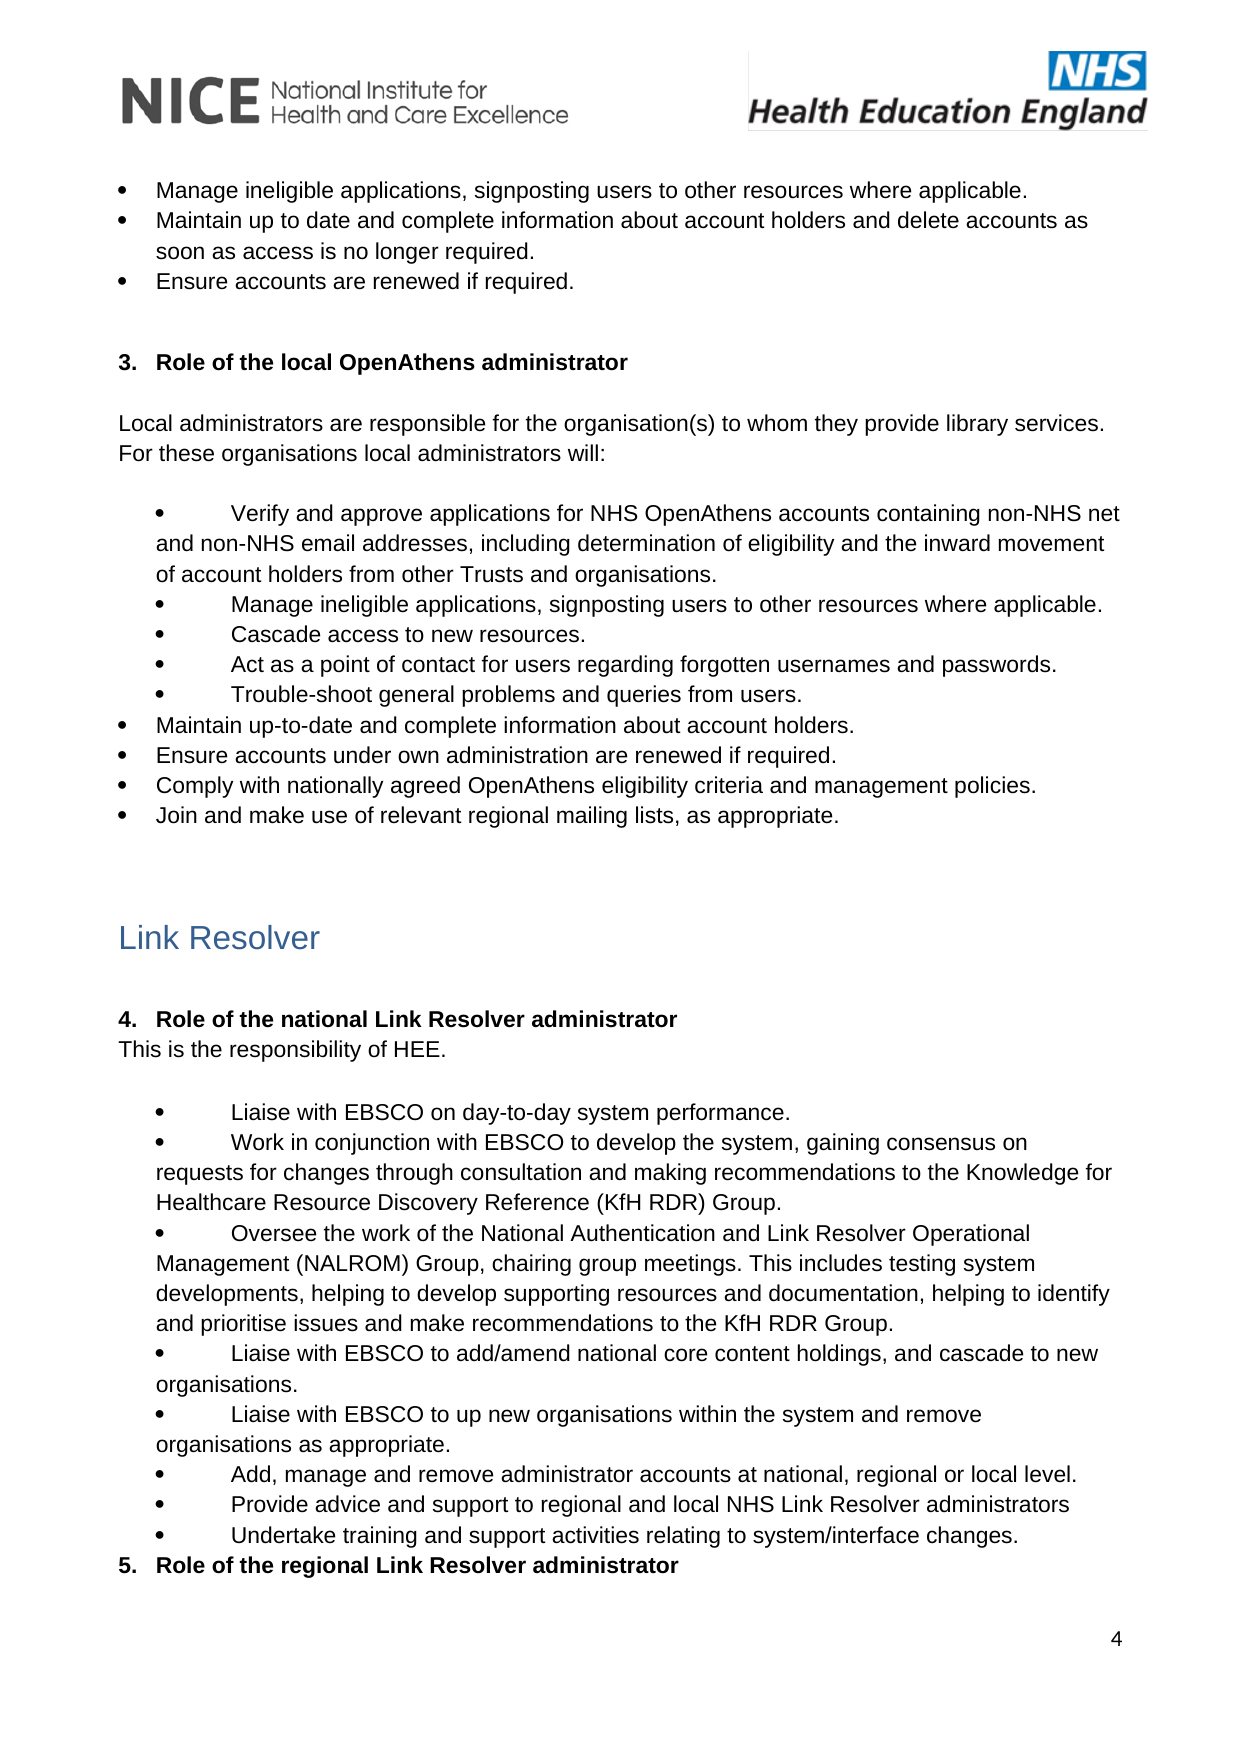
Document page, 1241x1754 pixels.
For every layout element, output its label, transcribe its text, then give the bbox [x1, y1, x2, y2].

list Liaise with EBSCO on day-to-day system performance. [156, 1099, 1122, 1125]
text This is the responsibility of HEE. [118, 1036, 1122, 1063]
list Manage ineligible applications, signposting users to other resources where applicable. [156, 591, 1122, 617]
text Local administrators are responsible for the organisation(s) to whom they provide library services. For these organisations local administrators will: [118, 409, 1122, 466]
list Cascade access to new resources. [156, 621, 1122, 647]
list Work in conjunction with EBSCO to develop the system, gaining consensus on requests for changes through consultation and making recommendations to the Knowledge for Healthcare Resource Discovery Reference (KfH RDR) Group. [156, 1129, 1122, 1216]
list Act as a point of contact for users regarding forgotten usernames and passwords. [156, 651, 1122, 677]
list Ensure accounts are renewed if required. [118, 268, 1122, 294]
list Verify and approve applications for NHS OpenAthens accounts containing non-NHS net and non-NHS email addresses, including determination of eligibility and the inward movement of account holders from other Trusts and organisations. [156, 500, 1122, 587]
list Role of the national Link Resolver administrator [118, 1006, 1122, 1032]
list Liaise with EBSCO to up new organisations within the system and remove organisations as appropriate. [156, 1401, 1122, 1457]
list Maintain up to date and complete information about account holders and delete accounts as soon as access is no longer required. [118, 207, 1122, 264]
list Oversee the work of the National Authentication and Link Resolver Operational Management (NALROM) Group, chairing group meetings. This includes testing system developments, helping to develop supporting resources and documentation, helping to identify and prioritise issues and make recommendations to the KfH RDR Group. [156, 1219, 1122, 1337]
list Liaise with EBSCO to add/amend national core content holdings, and cascade to new organisations. [156, 1340, 1122, 1397]
list Role of the regional Link Resolver administrator [118, 1552, 1122, 1578]
list Role of the local OpenAthens administrator [118, 349, 1122, 375]
list Maintain up-to-date and complete information about account holders. [118, 712, 1122, 738]
subtitle Link Resolver [118, 918, 1122, 1000]
list Ensure accounts under own administration are renewed if required. [118, 742, 1122, 768]
list Manage ineligible applications, signposting users to other resources where applicable. [118, 177, 1122, 203]
list Comply with nationally agreed OpenAthens eligibility criteria and management policies. [118, 772, 1122, 798]
list Add, manage and remove administrator accounts at national, regional or local level. [156, 1461, 1122, 1488]
list Undertake training and support activities relating to system/interface changes. [156, 1522, 1122, 1548]
list Trouble-shoot general problems and queries from users. [156, 681, 1122, 708]
list Provide advice and support to regional and local NHS Link Resolver administrators [156, 1491, 1122, 1518]
list Join and make use of relevant regional mailing lists, as appropriate. [118, 802, 1122, 828]
